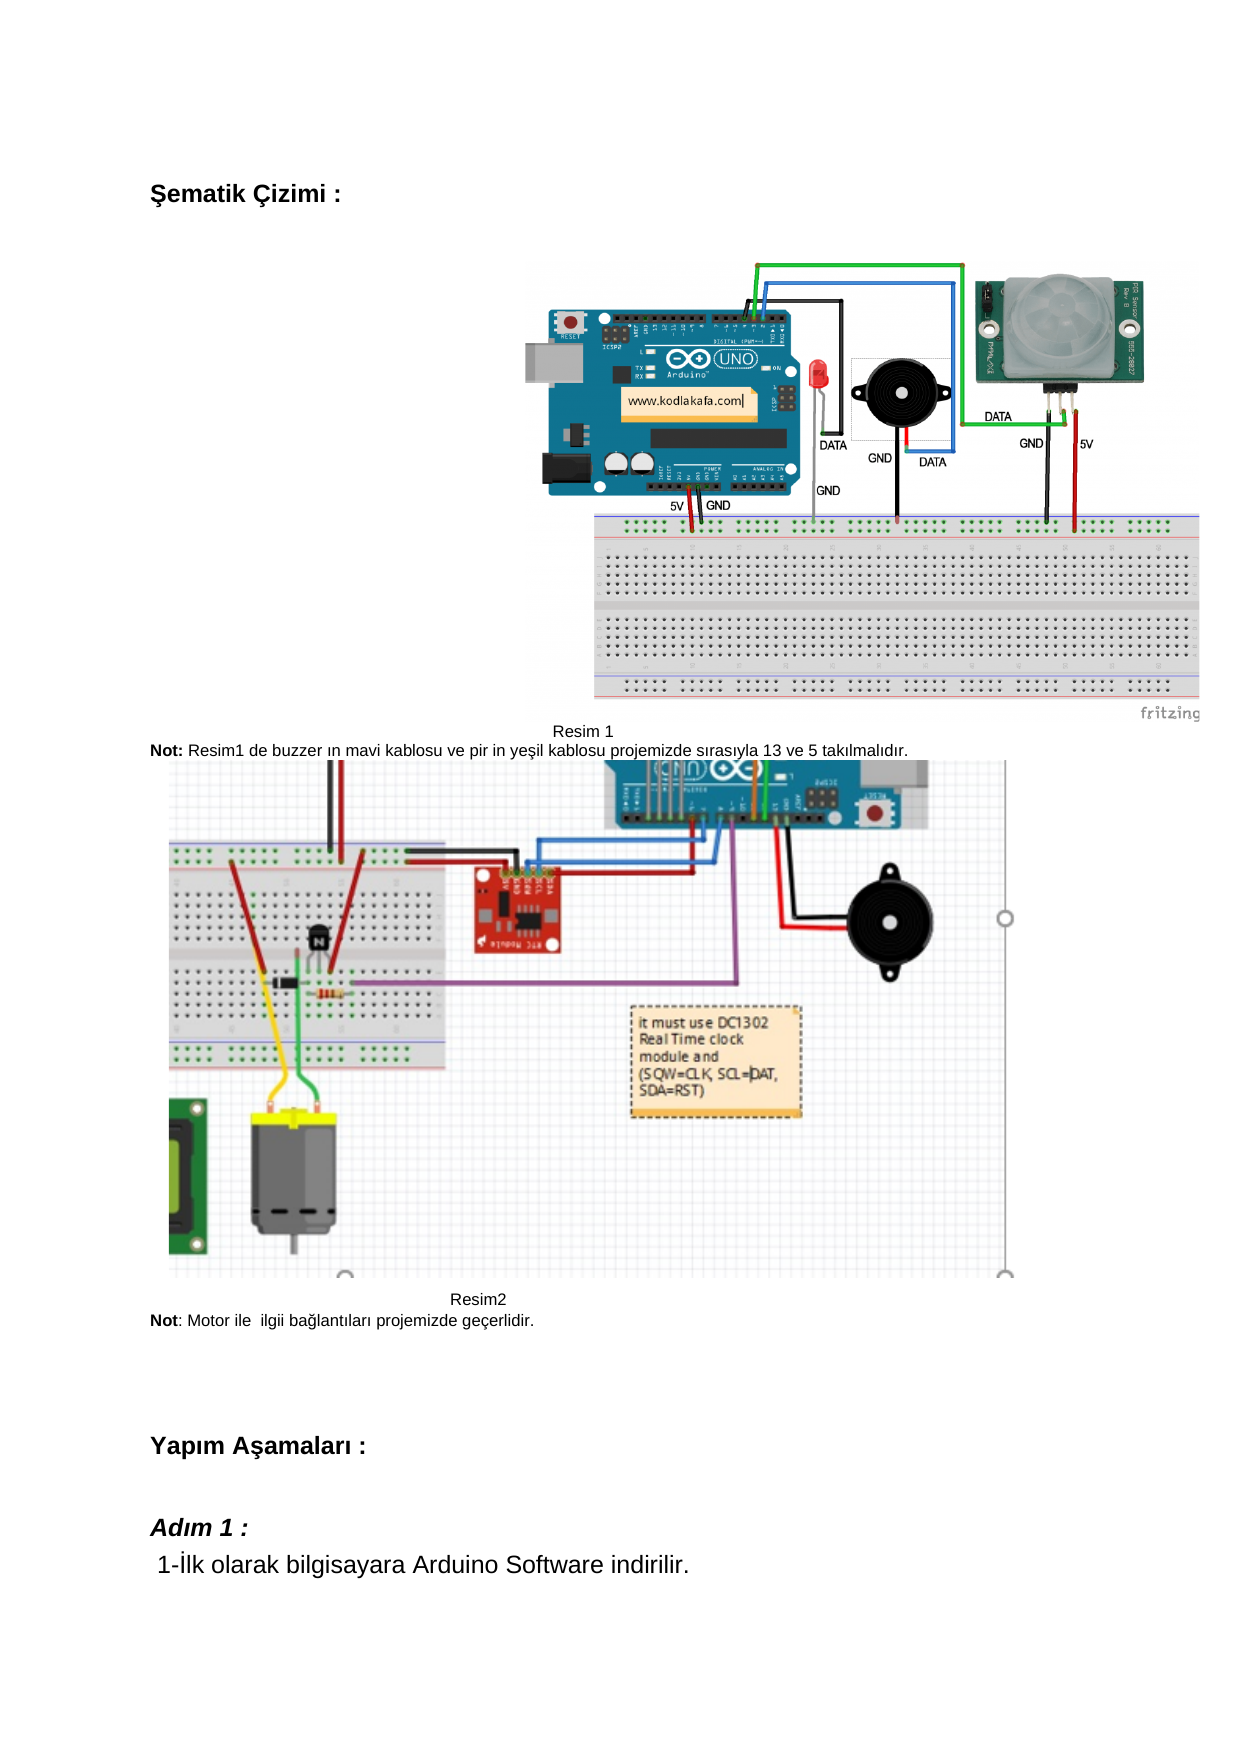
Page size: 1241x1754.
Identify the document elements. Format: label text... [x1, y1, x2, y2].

text Not: Resim1 de buzzer ın mavi kablosu ve pir in yeşil kablosu projemizde sırasıyla 13 ve 5 takılmalıdır. [150, 741, 1091, 760]
text Şematik Çizimi : [150, 179, 1091, 207]
text Resim2 [150, 1278, 1091, 1311]
text Resim 1 [525, 722, 1091, 741]
text [525, 234, 1091, 261]
text 1-İlk olarak bilgisayara Arduino Software indirilir. [150, 1551, 1091, 1579]
text Yapım Aşamaları : [150, 1431, 1091, 1460]
text Adım 1 : [150, 1513, 1091, 1542]
text Not: Motor ile ilgii bağlantıları projemizde geçerlidir. [150, 1311, 1091, 1330]
